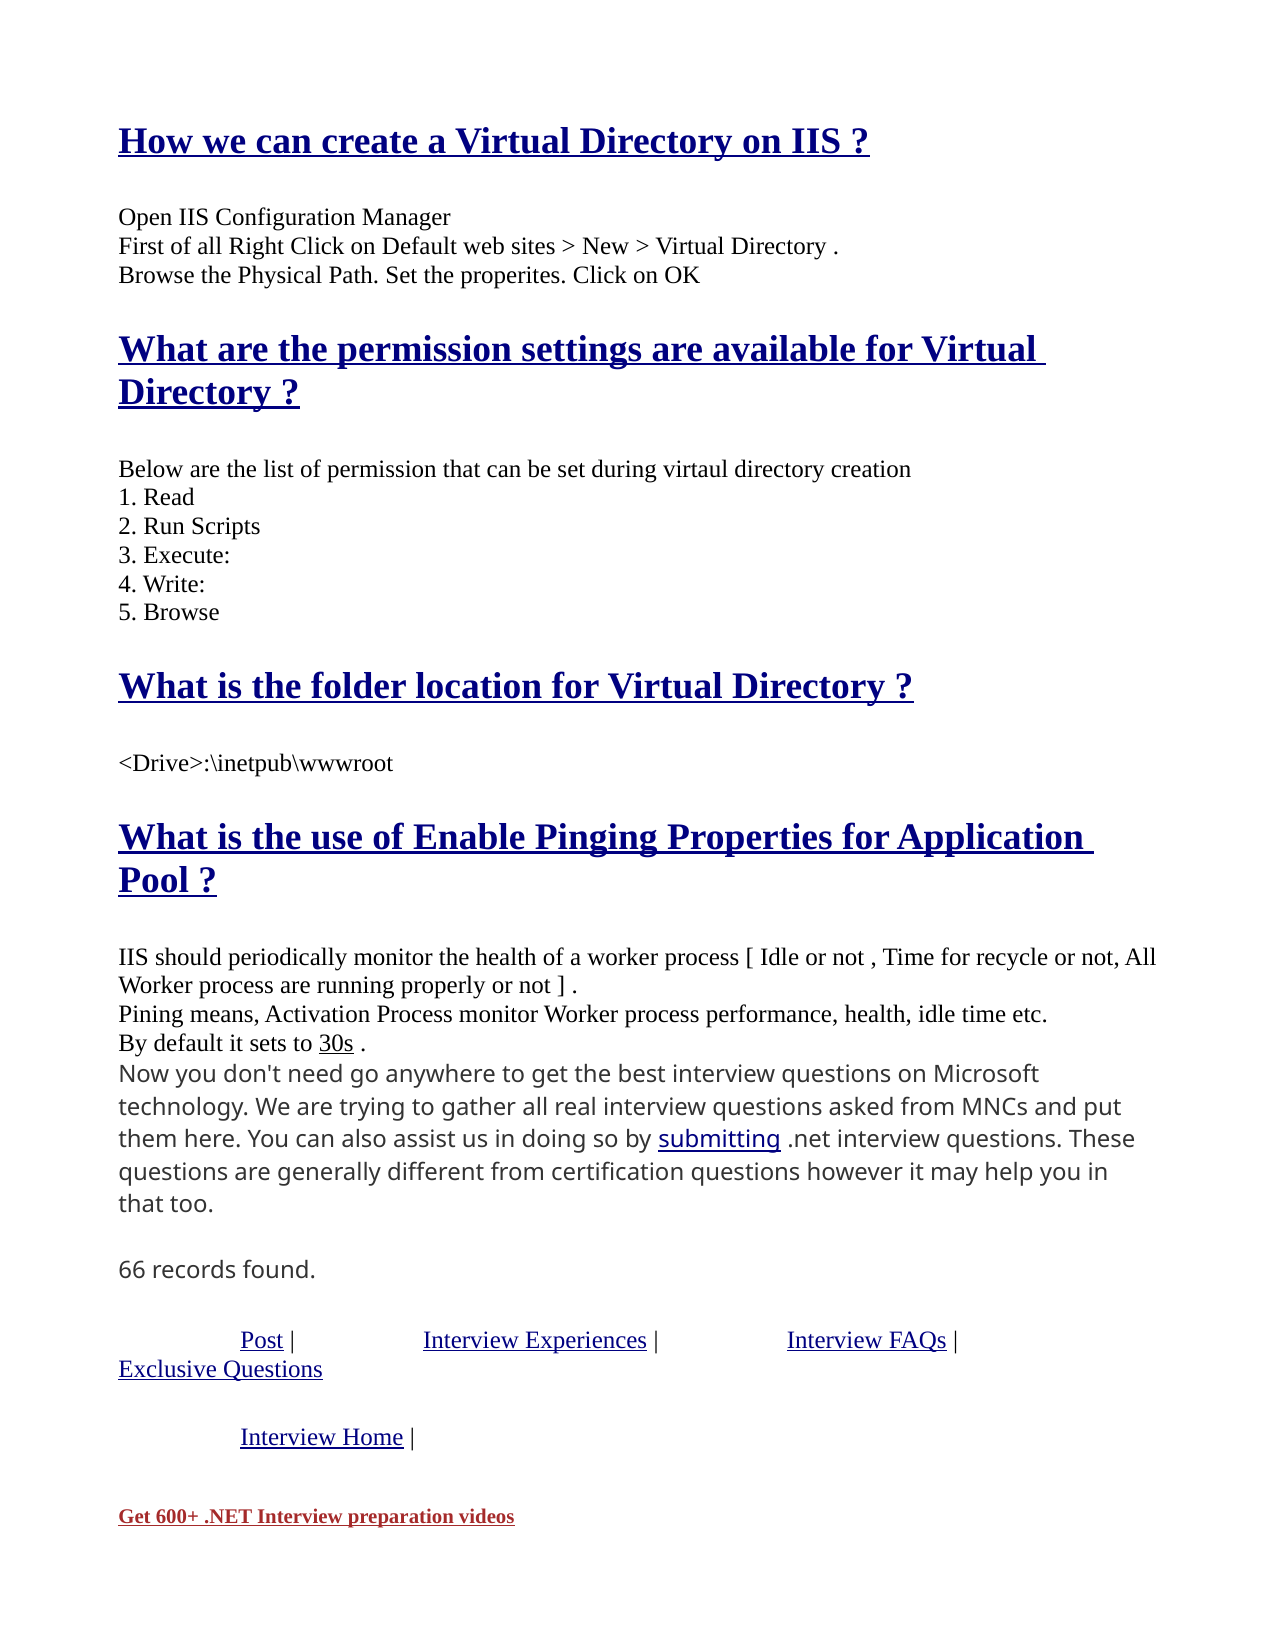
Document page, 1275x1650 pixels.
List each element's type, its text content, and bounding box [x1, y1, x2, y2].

text Interview Home | [118, 1382, 1157, 1451]
subtitle What are the permission settings are available for Virtual Directory ? [118, 326, 1157, 412]
text Open IIS Configuration Manager First of all Right Click on Default web sites > New > Virtual Directory . Browse the Physical Path. Set the properites. Click on OK [118, 174, 1157, 289]
text <Drive>:\inetpub\wwwroot [118, 719, 1157, 777]
text Now you don't need go anywhere to get the best interview questions on Microsoft technology. We are trying to gather all real interview questions asked from MNCs and put them here. You can also assist us in doing so by submitting .net interview questions. These questions are generally different from certification questions however it may help you in that too. 66 records found. [118, 1057, 1157, 1285]
text IIS should periodically monitor the health of a worker process [ Idle or not , Time for recycle or not, All Worker process are running properly or not ] . Pining means, Activation Process monitor Worker process performance, health, idle time etc. By default it sets to 30s . [118, 913, 1157, 1057]
subtitle What is the use of Enable Pinging Properties for Application Pool ? [118, 814, 1157, 901]
subtitle What is the folder location for Virtual Directory ? [118, 664, 1157, 707]
text Get 600+ .NET Interview preparation videos [118, 1480, 1157, 1528]
text Below are the list of permission that can be set during virtaul directory creation 1. Read 2. Run Scripts 3. Execute: 4. Write: 5. Browse [118, 425, 1157, 626]
text Post | Interview Experiences | Interview FAQs | Exclusive Questions [118, 1285, 1157, 1382]
subtitle How we can create a Virtual Directory on IIS ? [118, 118, 1157, 161]
